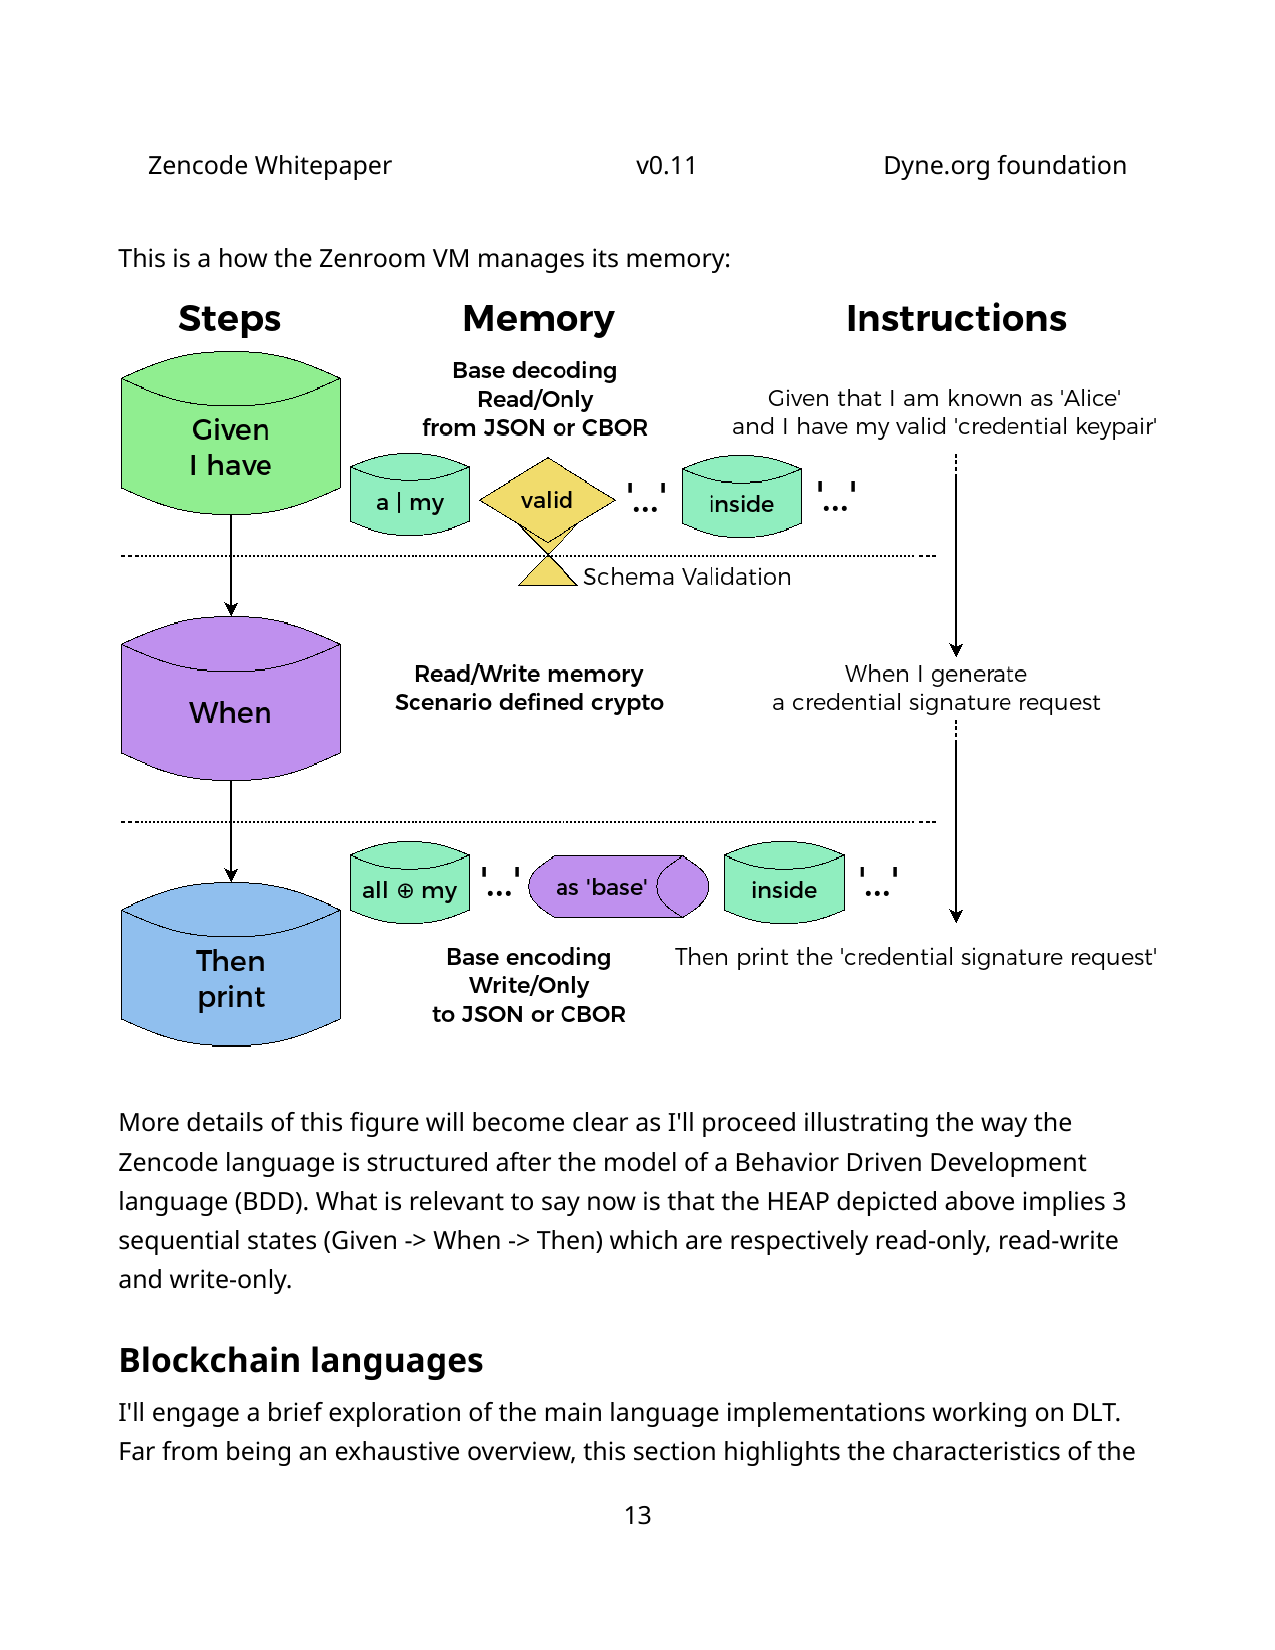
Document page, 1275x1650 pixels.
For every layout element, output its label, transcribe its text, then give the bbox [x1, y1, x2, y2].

text More details of this figure will become clear as I'll proceed illustrating the way the Zencode language is structured after the model of a Behavior Driven Development language (BDD). What is relevant to say now is that the HEAP depicted above implies 3 sequential states (Given -> When -> Then) which are respectively read-only, read-write and write-only. [118, 1105, 1157, 1296]
text This is a how the Zenroom VM manages its memory: [118, 241, 1157, 275]
subtitle Blockchain languages [118, 1336, 1157, 1382]
text I'll engage a brief exploration of the main language implementations working on DLT. Far from being an exhaustive overview, this section highlights the characteristics of the [118, 1394, 1157, 1468]
picture [118, 294, 1157, 1047]
